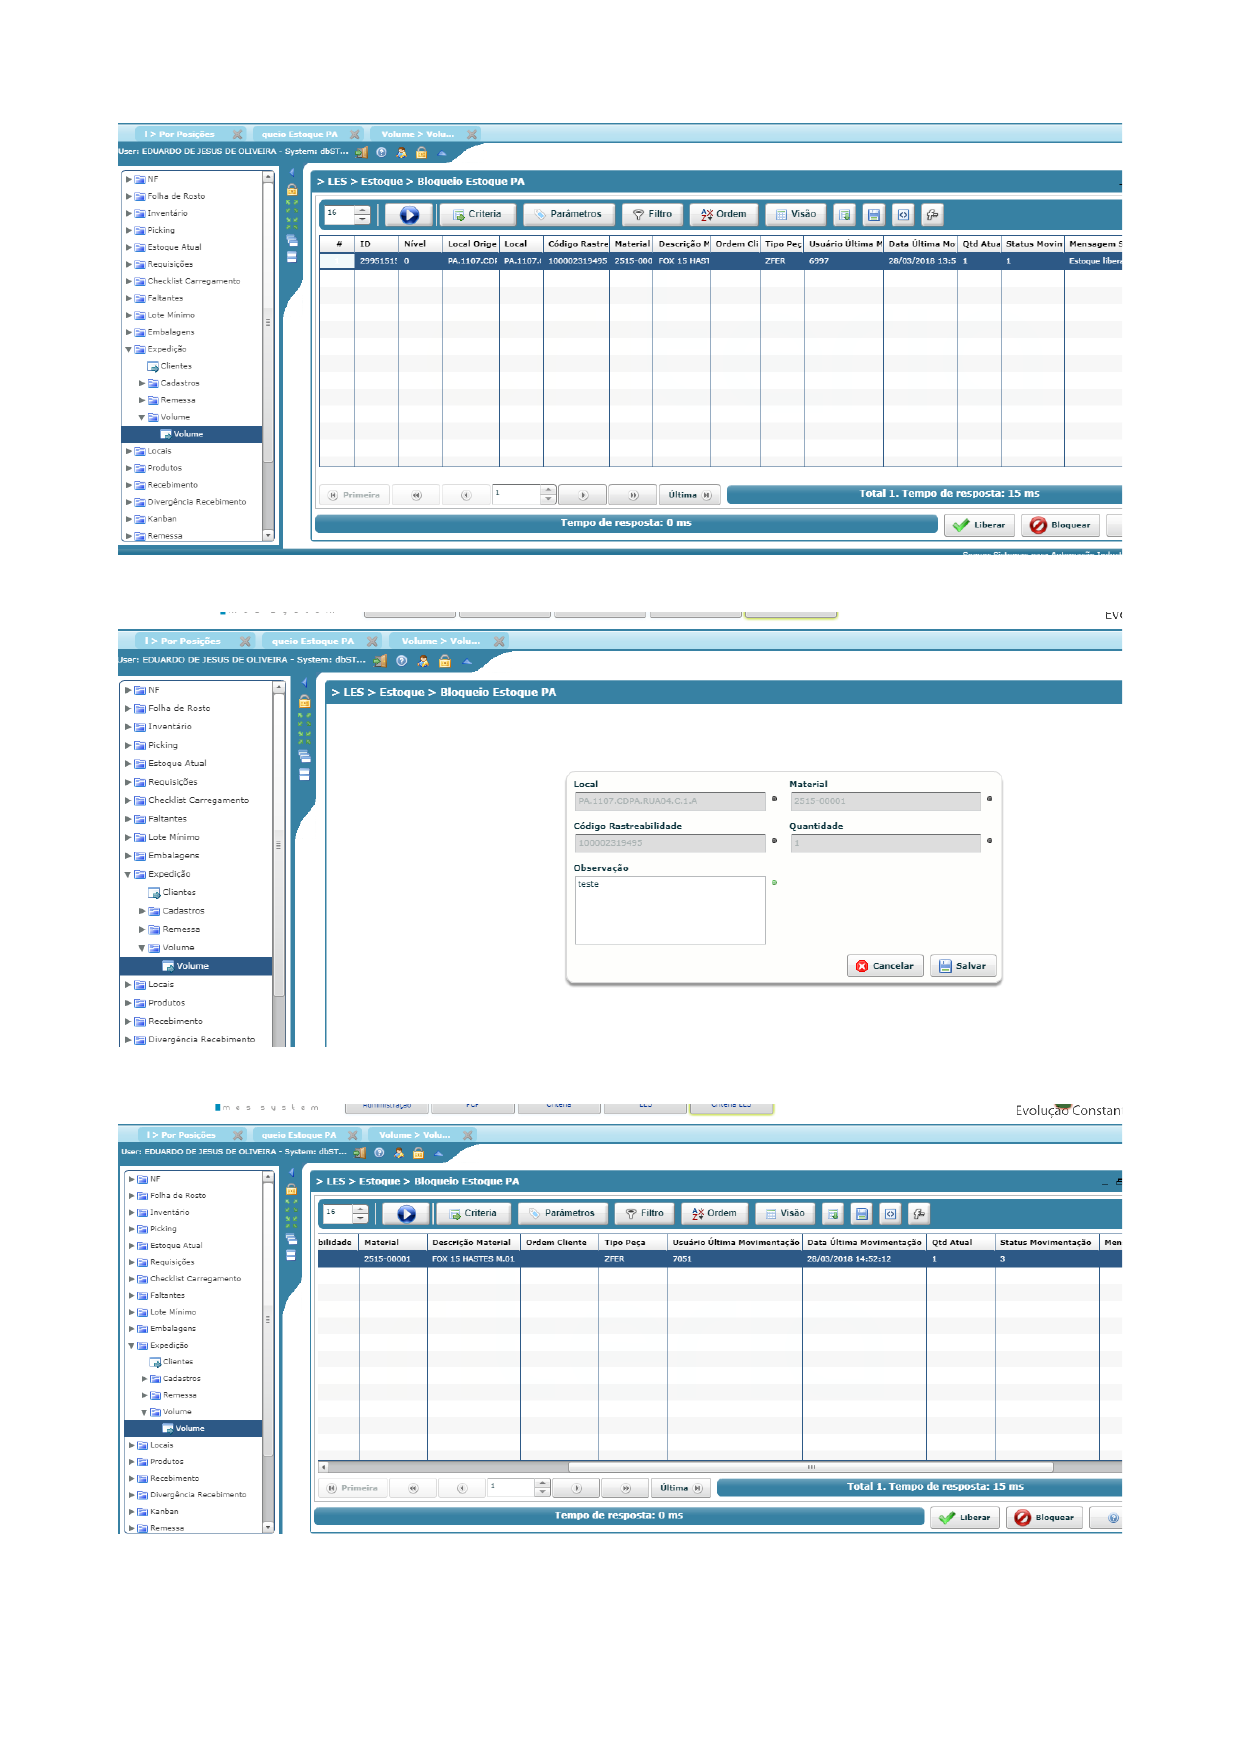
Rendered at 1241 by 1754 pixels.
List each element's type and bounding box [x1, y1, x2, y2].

picture [118, 118, 1123, 555]
picture [118, 612, 1123, 1047]
picture [118, 1104, 1123, 1534]
